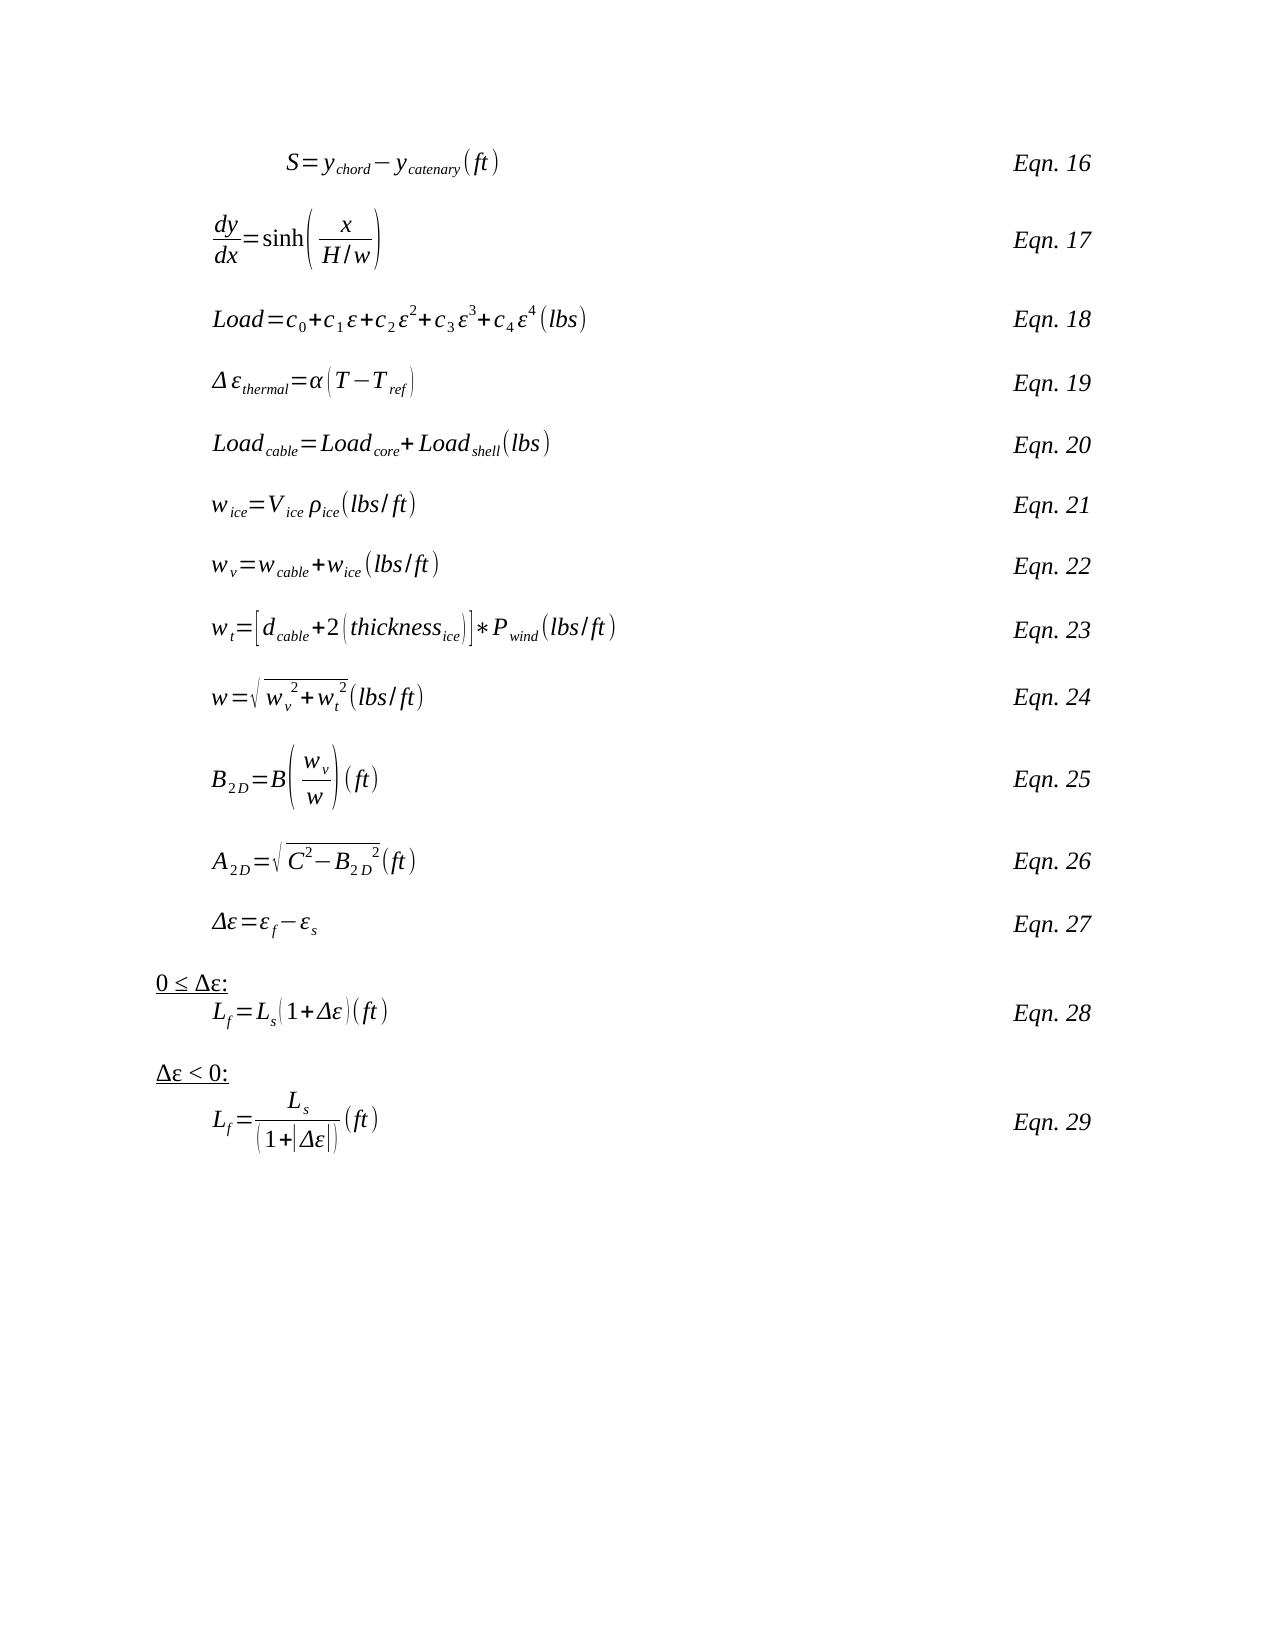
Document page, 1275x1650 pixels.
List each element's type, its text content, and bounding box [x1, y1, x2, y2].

table_header Eqn. 27 [915, 908, 1104, 939]
table_header Eqn. 20 [915, 428, 1104, 460]
text 0 ≤ Δε: [118, 968, 1157, 996]
table_header [107, 1087, 915, 1156]
table_header Eqn. 25 [915, 744, 1104, 813]
table_header Eqn. 28 [915, 996, 1104, 1029]
table_header [107, 428, 915, 460]
table_header Eqn. 26 [915, 841, 1104, 879]
table_header Eqn. 21 [915, 489, 1104, 521]
table_header [107, 744, 915, 813]
table_header [107, 996, 915, 1029]
table_header Eqn. 16 [915, 147, 1104, 179]
table_header [107, 365, 915, 399]
table_header [107, 841, 915, 879]
table_header Eqn. 22 [915, 550, 1104, 581]
table_header Eqn. 19 [915, 365, 1104, 399]
table_header Eqn. 29 [915, 1087, 1104, 1156]
table_header [107, 610, 915, 648]
table_header Eqn. 18 [915, 301, 1104, 336]
table_header [107, 147, 915, 179]
table_header [107, 677, 915, 715]
table_header [107, 301, 915, 336]
table_header Eqn. 24 [915, 677, 1104, 715]
table_header [107, 208, 915, 272]
table_header [107, 550, 915, 581]
table_header Eqn. 23 [915, 610, 1104, 648]
table_header [107, 908, 915, 939]
text Δε < 0: [118, 1058, 1157, 1087]
table_header [107, 489, 915, 521]
table_header Eqn. 17 [915, 208, 1104, 272]
